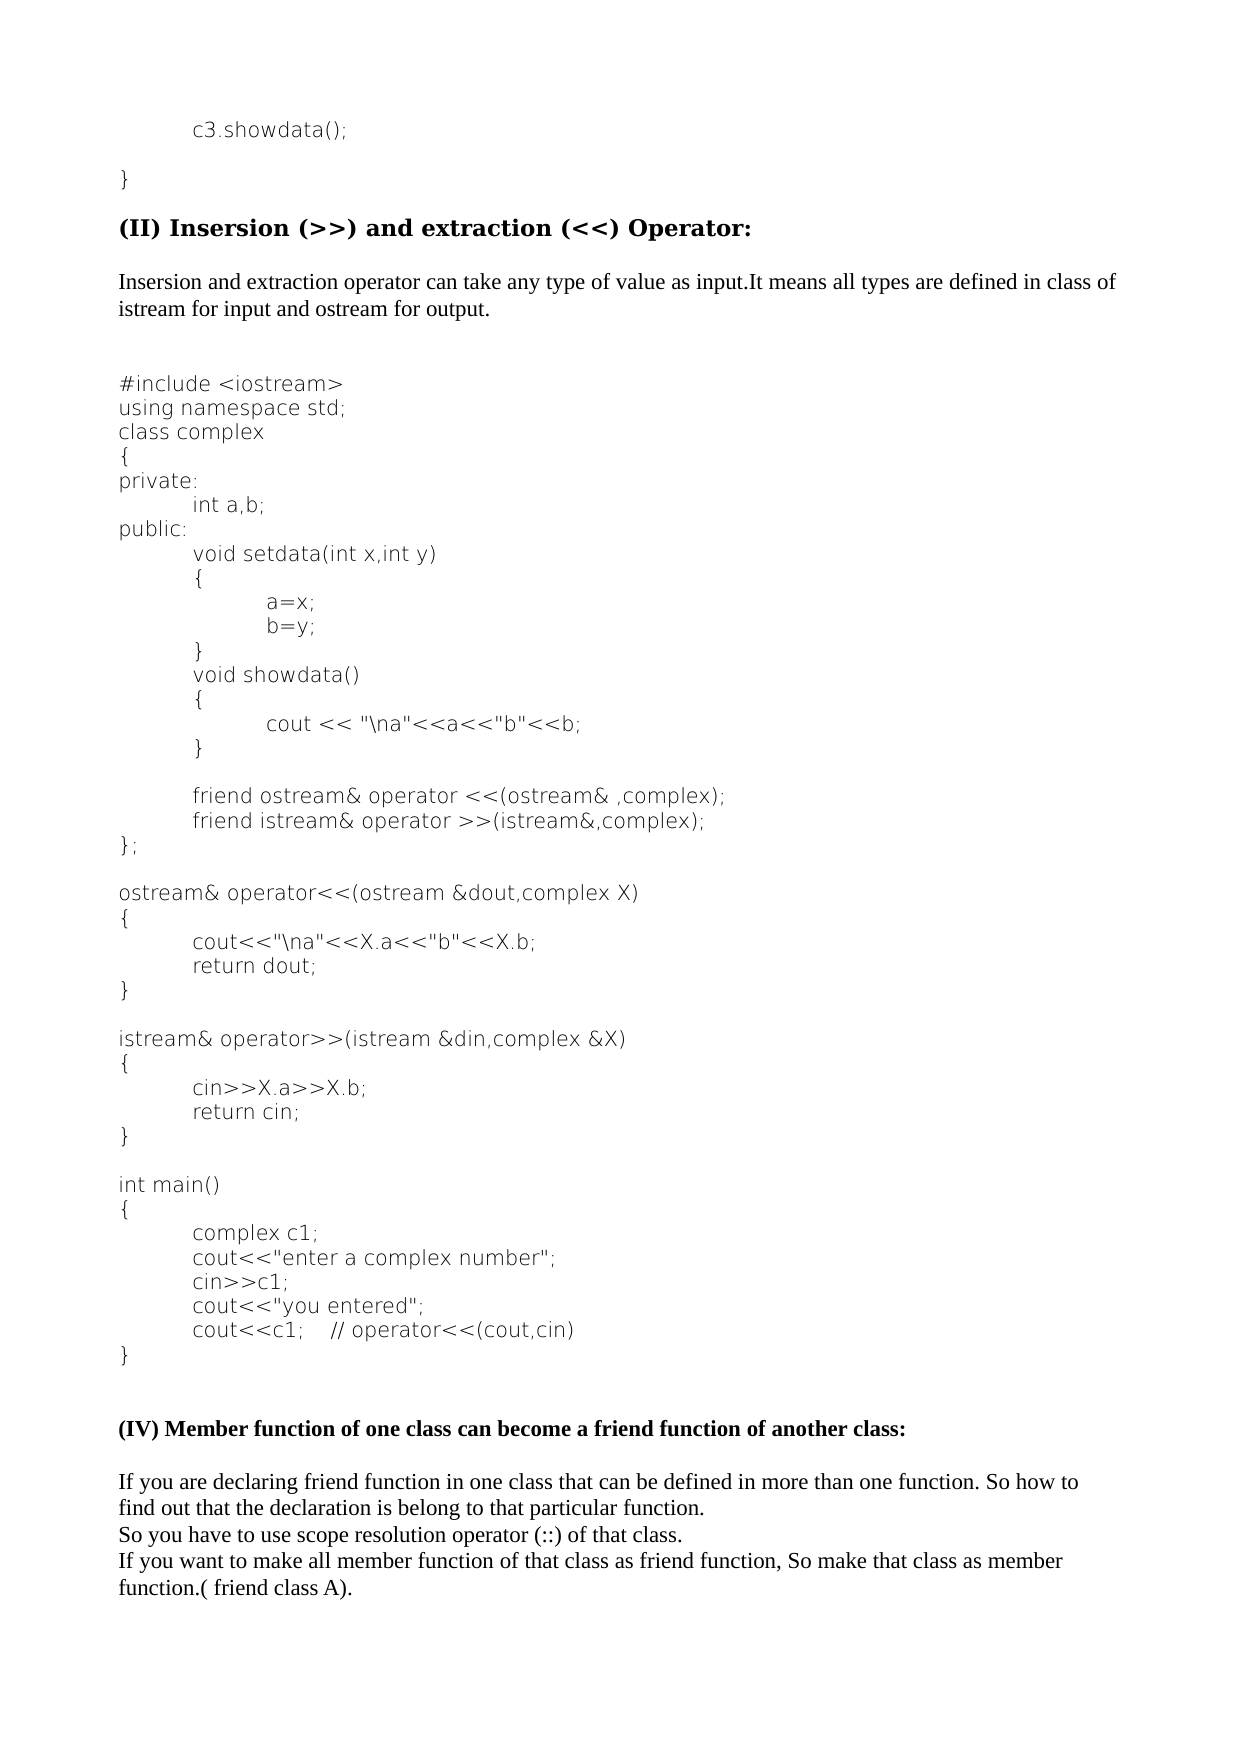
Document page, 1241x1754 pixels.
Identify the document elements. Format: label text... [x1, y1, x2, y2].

text So you have to use scope resolution operator (::) of that class. [118, 1521, 1122, 1547]
text { [118, 444, 1122, 469]
text { [118, 566, 1122, 590]
text } [118, 1124, 1122, 1148]
text #include <iostream> [118, 372, 1122, 396]
text { [118, 687, 1122, 712]
text int main() [118, 1173, 1122, 1197]
text a=x; [118, 590, 1122, 614]
text void setdata(int x,int y) [118, 542, 1122, 566]
text b=y; [118, 614, 1122, 639]
text } [118, 736, 1122, 760]
text complex c1; [118, 1221, 1122, 1246]
text cout<<c1; // operator<<(cout,cin) [118, 1318, 1122, 1343]
text } [118, 1343, 1122, 1367]
text cout << "\na"<<a<<"b"<<b; [118, 712, 1122, 736]
text }; [118, 833, 1122, 857]
text c3.showdata(); [118, 118, 1122, 142]
text class complex [118, 420, 1122, 444]
text } [118, 167, 1122, 191]
text cout<<"you entered"; [118, 1294, 1122, 1318]
text (II) Insersion (>>) and extraction (<<) Operator: [118, 215, 1122, 242]
text (IV) Member function of one class can become a friend function of another class: [118, 1415, 1122, 1442]
text { [118, 906, 1122, 930]
text } [118, 978, 1122, 1003]
text cin>>c1; [118, 1270, 1122, 1294]
text If you are declaring friend function in one class that can be defined in more than one function. So how to find out that the declaration is belong to that particular function. [118, 1468, 1122, 1521]
text return cin; [118, 1100, 1122, 1124]
text If you want to make all member function of that class as friend function, So make that class as member function.( friend class A). [118, 1547, 1122, 1600]
text } [118, 639, 1122, 663]
text return dout; [118, 954, 1122, 978]
text ostream& operator<<(ostream &dout,complex X) [118, 881, 1122, 906]
text Insersion and extraction operator can take any type of value as input.It means all types are defined in class of istream for input and ostream for output. [118, 268, 1122, 321]
text cout<<"\na"<<X.a<<"b"<<X.b; [118, 930, 1122, 954]
text void showdata() [118, 663, 1122, 687]
text friend istream& operator >>(istream&,complex); [118, 809, 1122, 833]
text using namespace std; [118, 396, 1122, 420]
text public: [118, 517, 1122, 542]
text private: [118, 469, 1122, 493]
text { [118, 1197, 1122, 1221]
text cout<<"enter a complex number"; [118, 1246, 1122, 1270]
text friend ostream& operator <<(ostream& ,complex); [118, 784, 1122, 809]
text cin>>X.a>>X.b; [118, 1076, 1122, 1100]
text int a,b; [118, 493, 1122, 517]
text { [118, 1051, 1122, 1076]
text istream& operator>>(istream &din,complex &X) [118, 1027, 1122, 1051]
